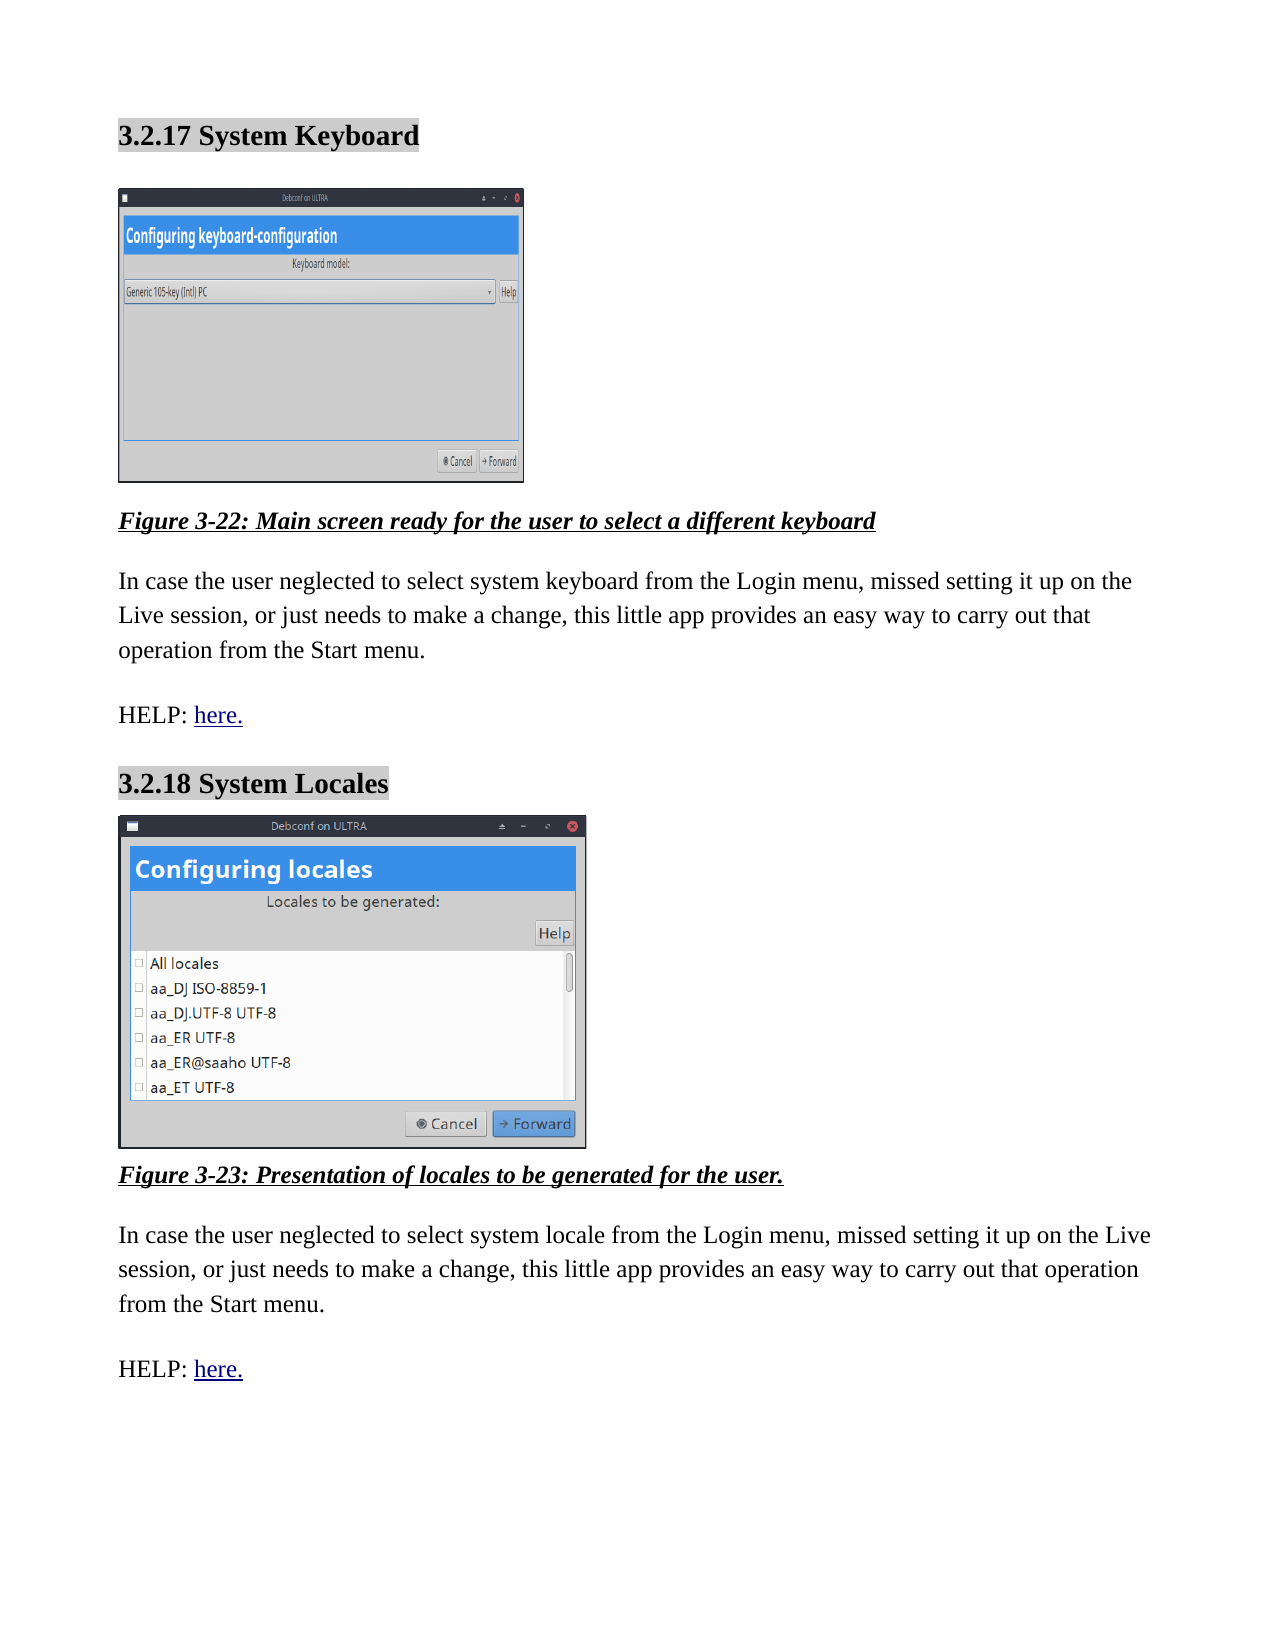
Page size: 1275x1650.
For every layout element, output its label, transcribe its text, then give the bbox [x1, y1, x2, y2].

picture [118, 815, 587, 1149]
text In case the user neglected to select system keyboard from the Login menu, missed setting it up on the Live session, or just needs to make a change, this little app provides an easy way to carry out that operation from the Start menu. [118, 566, 1157, 663]
subtitle 3.2.18 System Locales [389, 766, 1138, 800]
subtitle 3.2.17 System Keyboard [419, 118, 1138, 152]
text HELP: here. [118, 1354, 1157, 1383]
text Figure 3-22: Main screen ready for the user to select a different keyboard [118, 506, 1157, 534]
text Figure 3-23: Presentation of locales to be generated for the user. [118, 1160, 1157, 1188]
text HELP: here. [118, 701, 1157, 729]
picture [118, 188, 524, 483]
text In case the user neglected to select system locale from the Login menu, missed setting it up on the Live session, or just needs to make a change, this little app provides an easy way to carry out that operation from the Start menu. [118, 1220, 1157, 1317]
